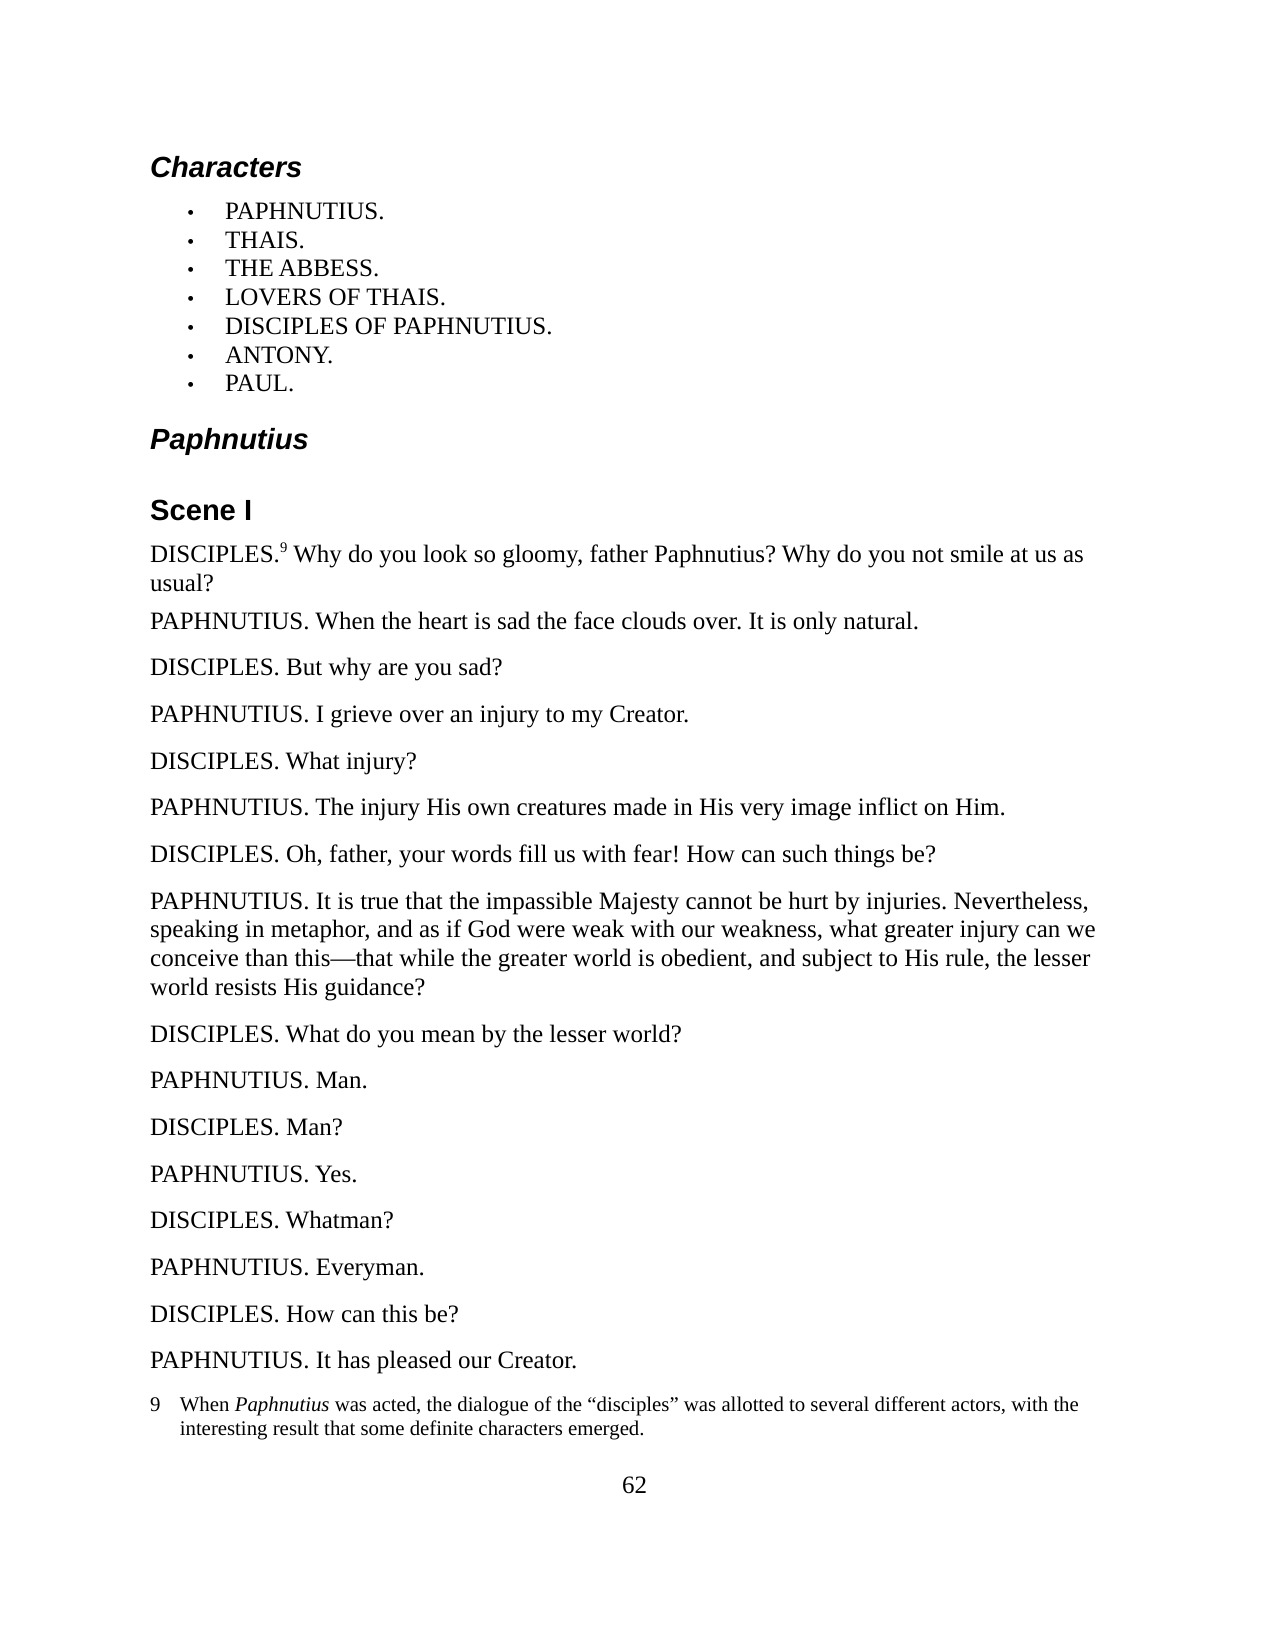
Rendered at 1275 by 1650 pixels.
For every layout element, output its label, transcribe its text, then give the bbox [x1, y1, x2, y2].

subtitle Scene I [150, 493, 1125, 527]
text DISCIPLES. Why do you look so gloomy, father Paphnutius? Why do you not smile at us as usual? [150, 539, 1125, 597]
text DISCIPLES. What injury? [150, 746, 1125, 774]
text PAPHNUTIUS. Everyman. [150, 1252, 1125, 1281]
list ANTONY. [187, 340, 1125, 368]
list THE ABBESS. [187, 253, 1125, 282]
text PAPHNUTIUS. I grieve over an injury to my Creator. [150, 699, 1125, 728]
text DISCIPLES. What do you mean by the lesser world? [150, 1019, 1125, 1047]
list THAIS. [187, 225, 1125, 253]
list LOVERS OF THAIS. [187, 282, 1125, 311]
text PAPHNUTIUS. Yes. [150, 1159, 1125, 1187]
text When Paphnutius was acted, the dialogue of the “disciples” was allotted to several different actors, with the interesting result that some definite characters emerged. [150, 1392, 1125, 1440]
subtitle Characters [150, 150, 1125, 183]
text PAPHNUTIUS. The injury His own creatures made in His very image inflict on Him. [150, 792, 1125, 821]
text PAPHNUTIUS. It has pleased our Creator. [150, 1345, 1125, 1374]
text DISCIPLES. Oh, father, your words fill us with fear! How can such things be? [150, 839, 1125, 868]
list PAPHNUTIUS. [187, 196, 1125, 225]
subtitle Paphnutius [150, 422, 1125, 456]
text PAPHNUTIUS. It is true that the impassible Majesty cannot be hurt by injuries. Nevertheless, speaking in metaphor, and as if God were weak with our weakness, what greater injury can we conceive than this—that while the greater world is obedient, and subject to His rule, the lesser world resists His guidance? [150, 886, 1125, 1001]
text DISCIPLES. Whatman? [150, 1205, 1125, 1234]
list PAUL. [187, 368, 1125, 397]
text DISCIPLES. But why are you sad? [150, 652, 1125, 681]
text DISCIPLES. How can this be? [150, 1299, 1125, 1327]
list DISCIPLES OF PAPHNUTIUS. [187, 311, 1125, 340]
text PAPHNUTIUS. When the heart is sad the face clouds over. It is only natural. [150, 606, 1125, 634]
text DISCIPLES. Man? [150, 1112, 1125, 1141]
text PAPHNUTIUS. Man. [150, 1065, 1125, 1094]
